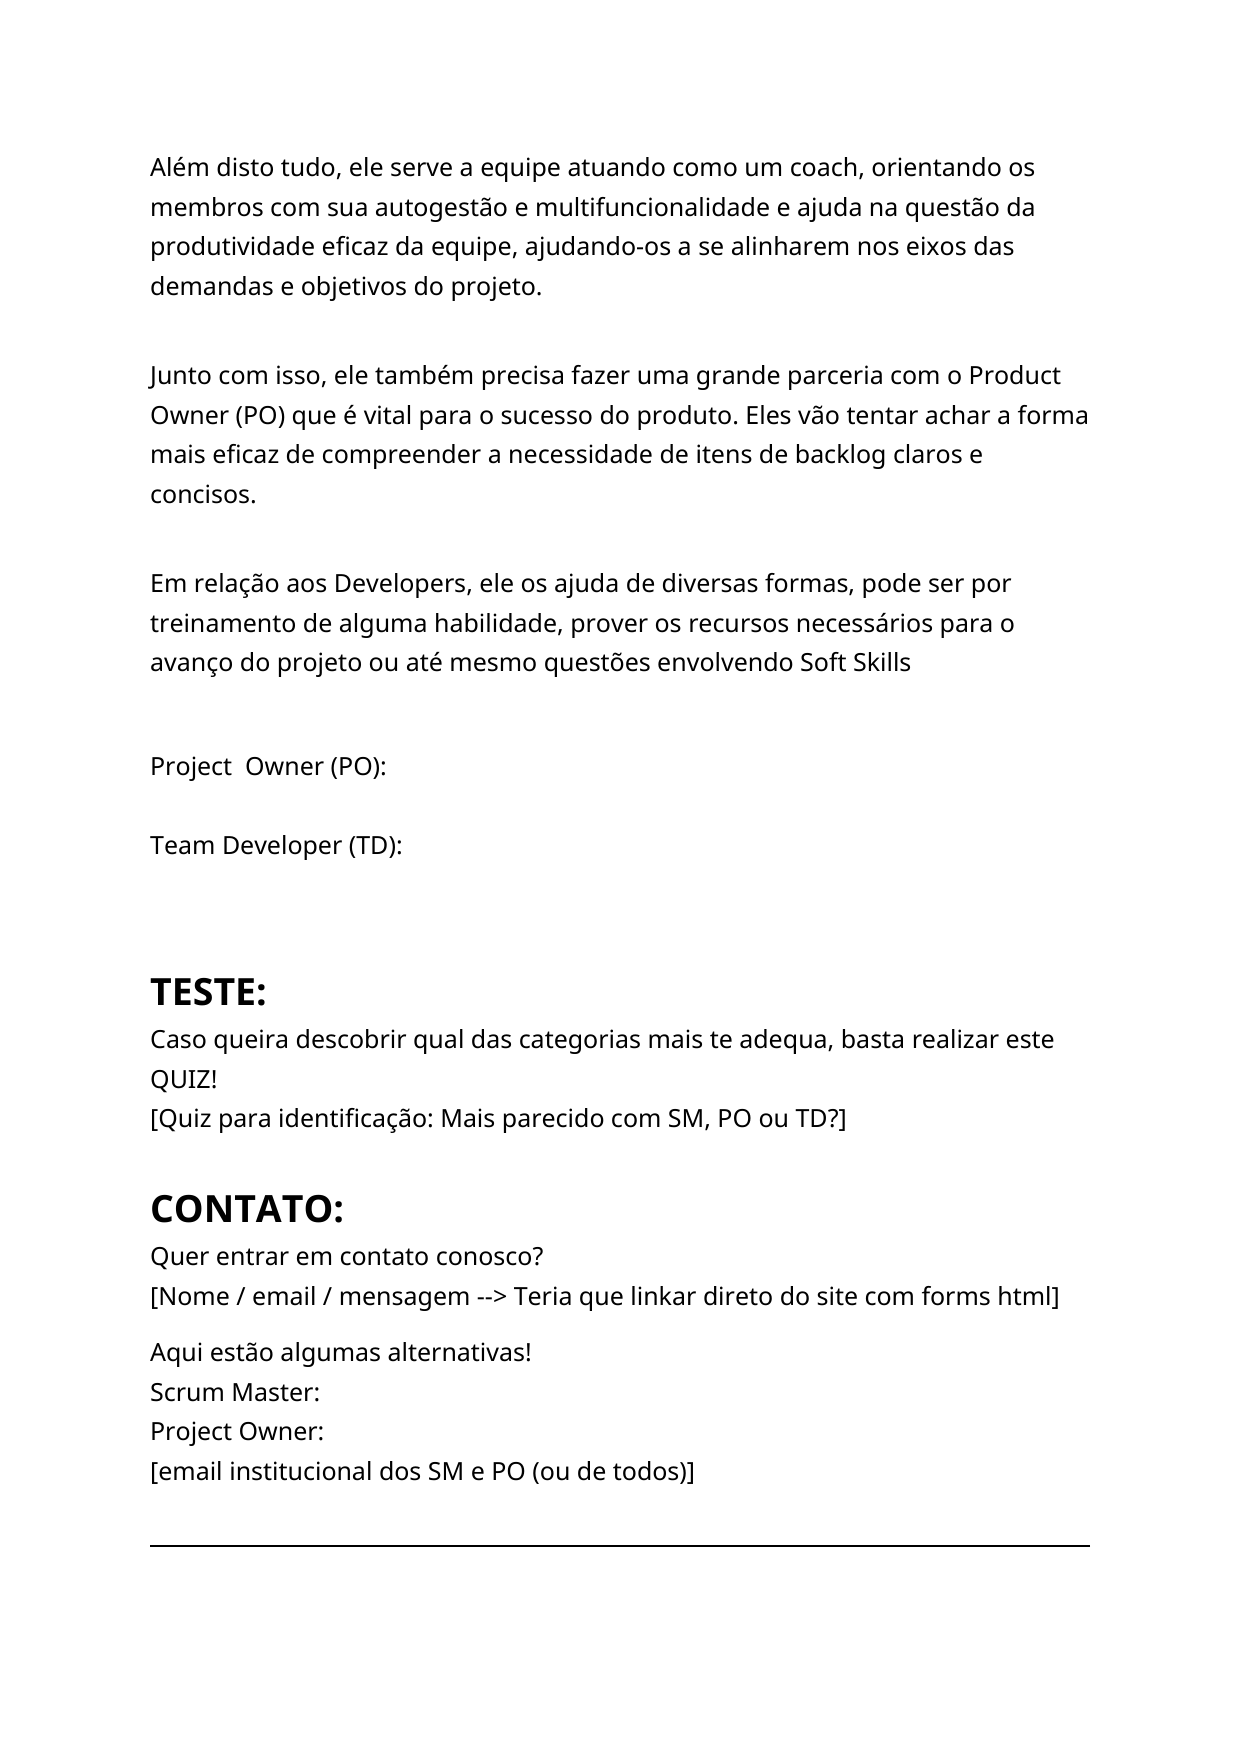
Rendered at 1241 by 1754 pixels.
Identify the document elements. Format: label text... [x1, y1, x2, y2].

text Aqui estão algumas alternativas! Scrum Master: Project Owner: [email institucional dos SM e PO (ou de todos)] [150, 1335, 1090, 1487]
text Além disto tudo, ele serve a equipe atuando como um coach, orientando os membros com sua autogestão e multifuncionalidade e ajuda na questão da produtividade eficaz da equipe, ajudando-os a se alinharem nos eixos das demandas e objetivos do projeto. [150, 150, 1090, 302]
text Junto com isso, ele também precisa fazer uma grande parceria com o Product Owner (PO) que é vital para o sucesso do produto. Eles vão tentar achar a forma mais eficaz de compreender a necessidade de itens de backlog claros e concisos. [150, 358, 1090, 510]
text Project Owner (PO): Team Developer (TD): [150, 709, 1090, 862]
text TESTE: Caso queira descobrir qual das categorias mais te adequa, basta realizar este QUIZ! [Quiz para identificação: Mais parecido com SM, PO ou TD?] CONTATO: Quer entrar em contato conosco? [Nome / email / mensagem --> Teria que linkar direto do site com forms html] [150, 884, 1090, 1313]
text Em relação aos Developers, ele os ajuda de diversas formas, pode ser por treinamento de alguma habilidade, prover os recursos necessários para o avanço do projeto ou até mesmo questões envolvendo Soft Skills [150, 566, 1090, 679]
